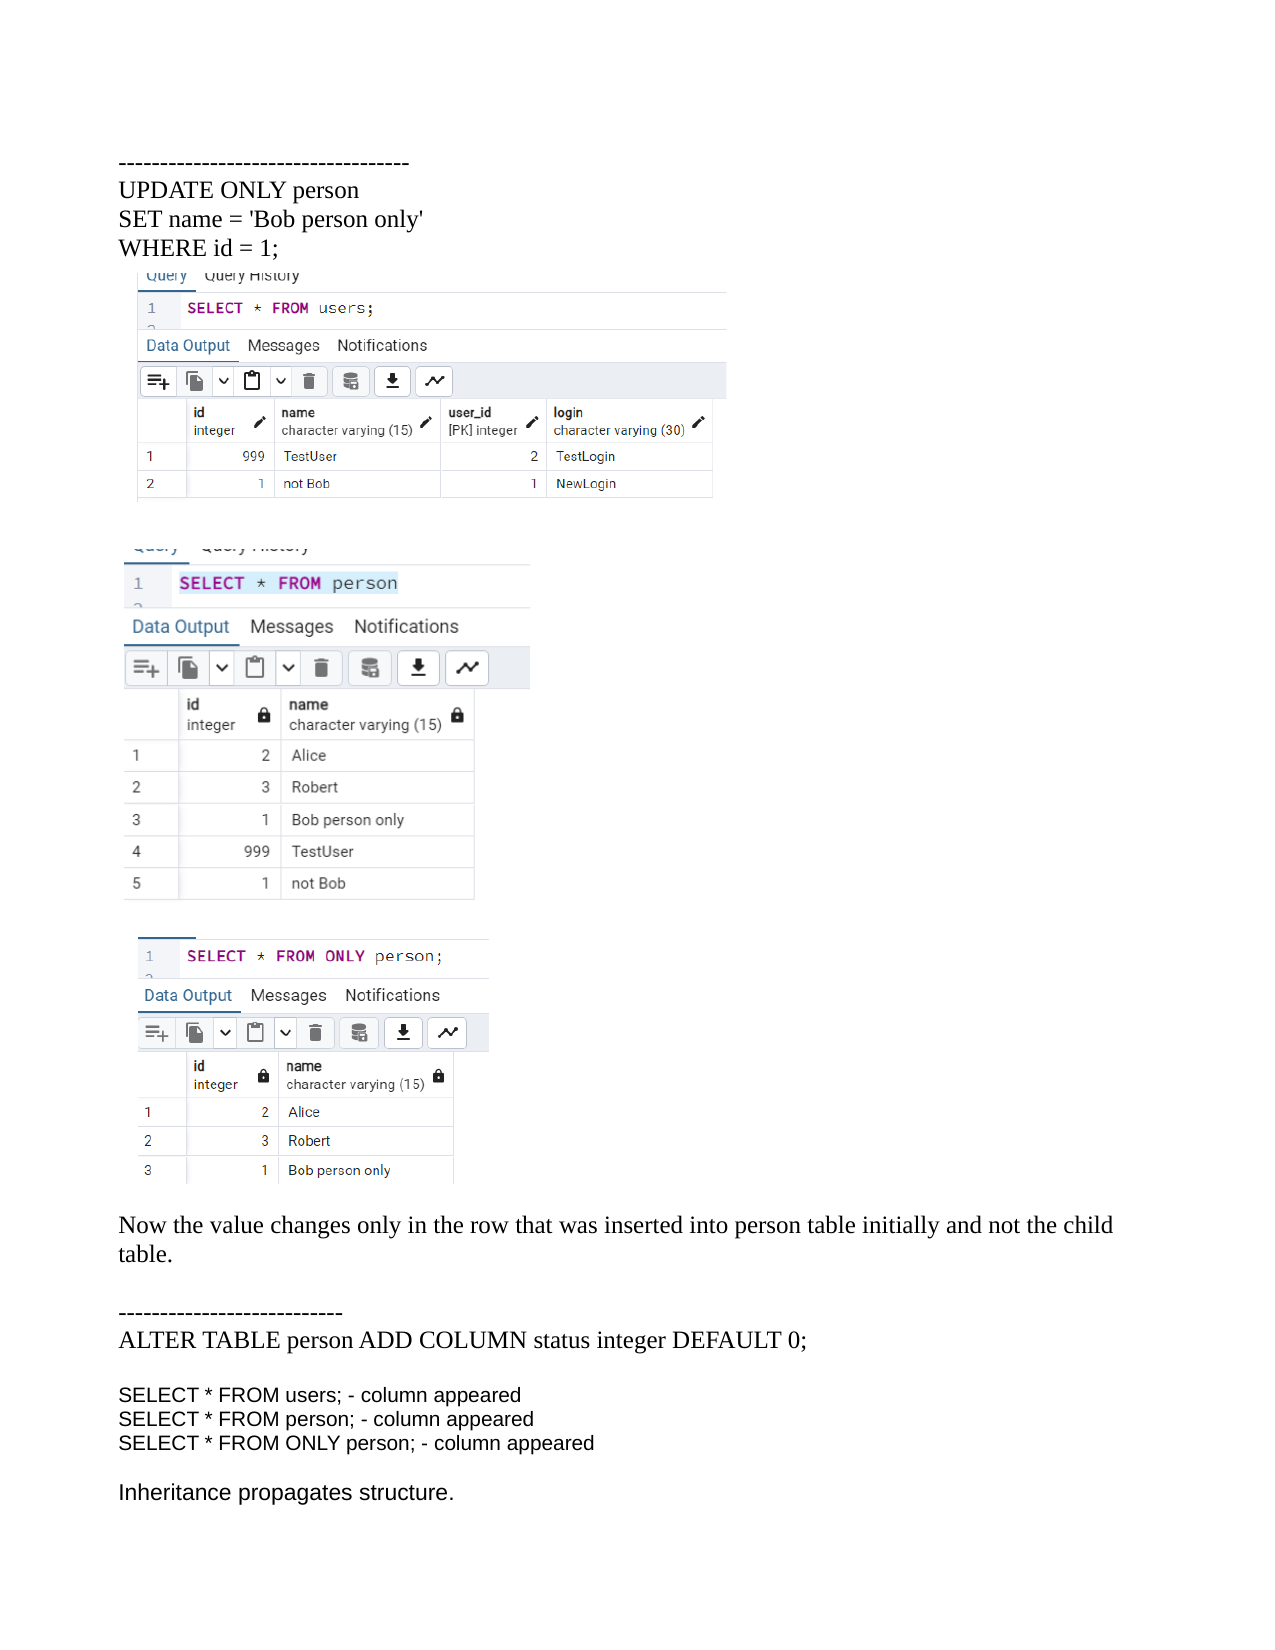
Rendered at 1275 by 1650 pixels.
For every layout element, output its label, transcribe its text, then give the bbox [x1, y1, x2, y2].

text --------------------------- [118, 1297, 1157, 1326]
text SELECT * FROM person; - column appeared [118, 1407, 1157, 1431]
text UPDATE ONLY person SET name = 'Bob person only' WHERE id = 1; [118, 176, 1157, 262]
picture [124, 549, 530, 905]
picture [125, 273, 727, 502]
text SELECT * FROM users; - column appeared [118, 1383, 1157, 1407]
text ALTER TABLE person ADD COLUMN status integer DEFAULT 0; [118, 1326, 1157, 1354]
text SELECT * FROM ONLY person; - column appeared [118, 1431, 1157, 1455]
picture [138, 936, 489, 1184]
text Inheritance propagates structure. [118, 1479, 1157, 1505]
text Now the value changes only in the row that was inserted into person table initially and not the child table. [118, 1211, 1157, 1268]
text ----------------------------------- [118, 147, 1157, 176]
